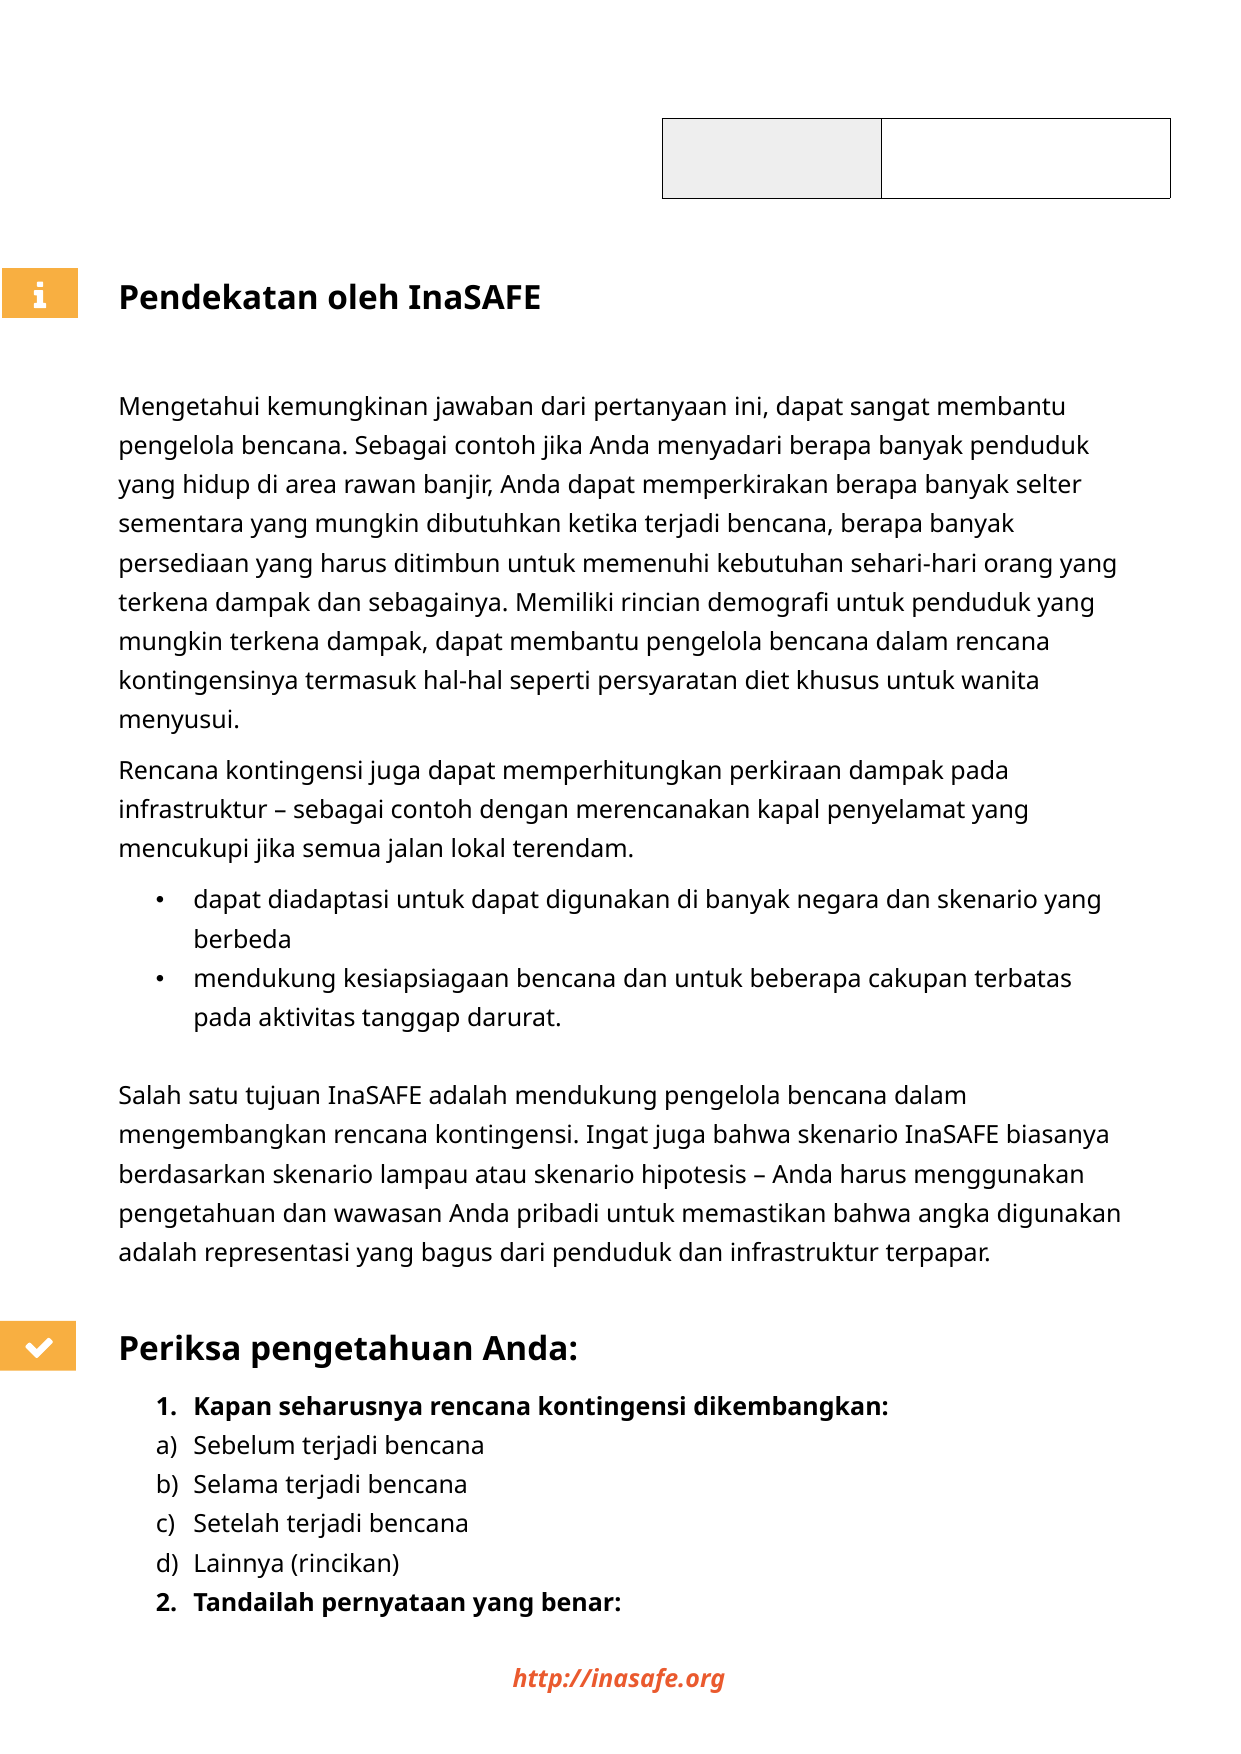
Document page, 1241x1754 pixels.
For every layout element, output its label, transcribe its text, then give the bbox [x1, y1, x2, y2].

subtitle Periksa pengetahuan Anda: [118, 1325, 1122, 1370]
list Setelah terjadi bencana [156, 1506, 1122, 1540]
table_cell [663, 119, 881, 198]
list dapat diadaptasi untuk dapat digunakan di banyak negara dan skenario yang berbeda [156, 882, 1122, 955]
list Kapan seharusnya rencana kontingensi dikembangkan: [156, 1389, 1122, 1423]
list Lainnya (rincikan) [156, 1545, 1122, 1579]
table_cell [882, 119, 1170, 198]
text Mengetahui kemungkinan jawaban dari pertanyaan ini, dapat sangat membantu pengelola bencana. Sebagai contoh jika Anda menyadari berapa banyak penduduk yang hidup di area rawan banjir, Anda dapat memperkirakan berapa banyak selter sementara yang mungkin dibutuhkan ketika terjadi bencana, berapa banyak persediaan yang harus ditimbun untuk memenuhi kebutuhan sehari-hari orang yang terkena dampak dan sebagainya. Memiliki rincian demografi untuk penduduk yang mungkin terkena dampak, dapat membantu pengelola bencana dalam rencana kontingensinya termasuk hal-hal seperti persyaratan diet khusus untuk wanita menyusui. [118, 388, 1122, 736]
list Sebelum terjadi bencana [156, 1428, 1122, 1462]
text Rencana kontingensi juga dapat memperhitungkan perkiraan dampak pada infrastruktur – sebagai contoh dengan merencanakan kapal penyelamat yang mencukupi jika semua jalan lokal terendam. [118, 753, 1122, 865]
list mendukung kesiapsiagaan bencana dan untuk beberapa cakupan terbatas pada aktivitas tanggap darurat. [156, 960, 1122, 1034]
list Tandailah pernyataan yang benar: [156, 1584, 1122, 1618]
text Salah satu tujuan InaSAFE adalah mendukung pengelola bencana dalam mengembangkan rencana kontingensi. Ingat juga bahwa skenario InaSAFE biasanya berdasarkan skenario lampau atau skenario hipotesis – Anda harus menggunakan pengetahuan dan wawasan Anda pribadi untuk memastikan bahwa angka digunakan adalah representasi yang bagus dari penduduk dan infrastruktur terpapar. [118, 1078, 1122, 1269]
subtitle Pendekatan oleh InaSAFE [118, 274, 1122, 319]
list Selama terjadi bencana [156, 1467, 1122, 1501]
